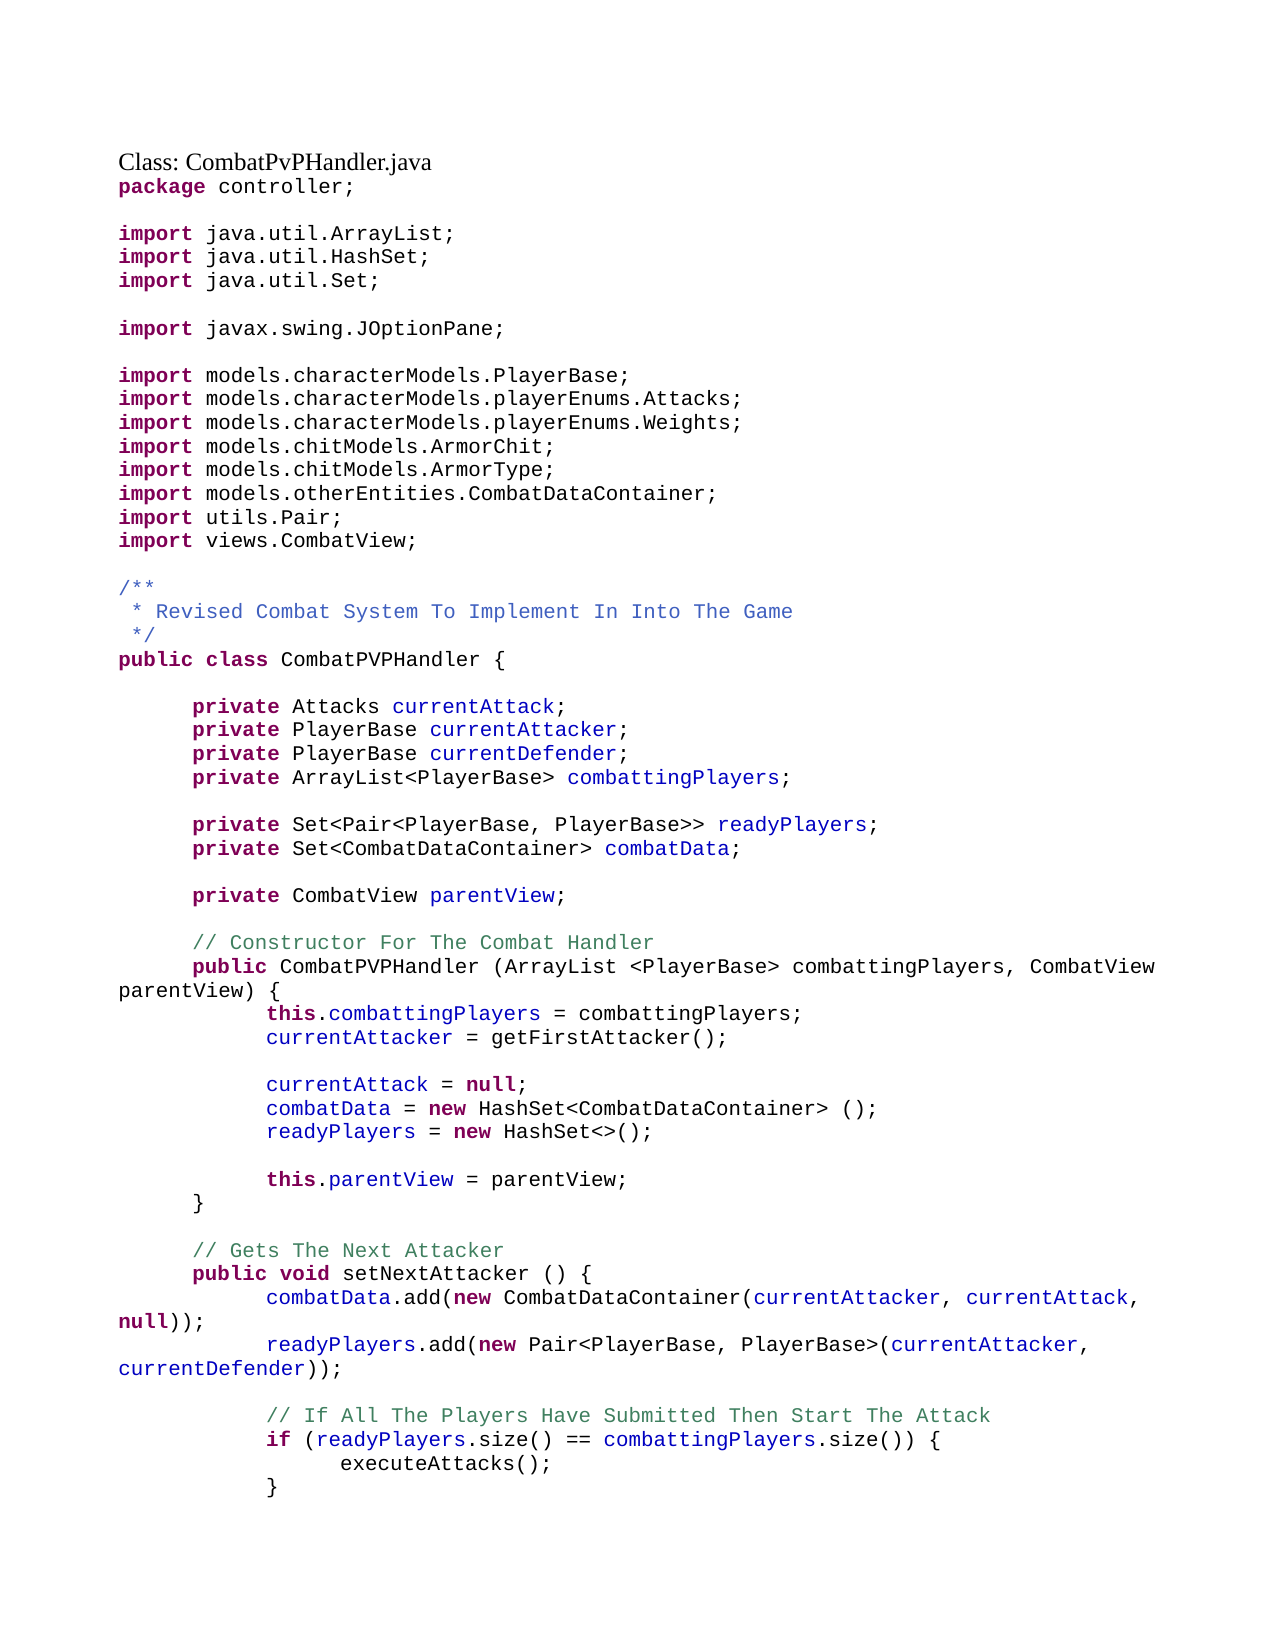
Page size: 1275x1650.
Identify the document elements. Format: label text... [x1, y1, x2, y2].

text readyPlayers = new HashSet<>(); [118, 1121, 1157, 1145]
text package controller; [118, 176, 1157, 199]
text import models.otherEntities.CombatDataContainer; [118, 483, 1157, 507]
text private PlayerBase currentDefender; [118, 743, 1157, 767]
text private CombatView parentView; [118, 885, 1157, 909]
text // Gets The Next Attacker [118, 1240, 1157, 1263]
text /** [118, 578, 1157, 601]
text public CombatPVPHandler (ArrayList <PlayerBase> combattingPlayers, CombatView parentView) { [118, 956, 1157, 1003]
text import javax.swing.JOptionPane; [118, 317, 1157, 341]
text import java.util.Set; [118, 270, 1157, 294]
text import utils.Pair; [118, 507, 1157, 530]
text readyPlayers.add(new Pair<PlayerBase, PlayerBase>(currentAttacker, currentDefender)); [118, 1334, 1157, 1382]
text import models.chitModels.ArmorType; [118, 459, 1157, 483]
text if (readyPlayers.size() == combattingPlayers.size()) { [118, 1429, 1157, 1452]
text import models.characterModels.PlayerBase; [118, 365, 1157, 388]
text combatData = new HashSet<CombatDataContainer> (); [118, 1098, 1157, 1121]
text currentAttacker = getFirstAttacker(); [118, 1027, 1157, 1051]
text } [118, 1476, 1157, 1500]
text import java.util.HashSet; [118, 247, 1157, 270]
text import models.characterModels.playerEnums.Attacks; [118, 388, 1157, 412]
text // If All The Players Have Submitted Then Start The Attack [118, 1405, 1157, 1429]
text private ArrayList<PlayerBase> combattingPlayers; [118, 767, 1157, 790]
text combatData.add(new CombatDataContainer(currentAttacker, currentAttack, null)); [118, 1287, 1157, 1334]
text private PlayerBase currentAttacker; [118, 719, 1157, 743]
text */ [118, 625, 1157, 648]
text private Set<CombatDataContainer> combatData; [118, 838, 1157, 861]
text private Attacks currentAttack; [118, 696, 1157, 719]
text currentAttack = null; [118, 1074, 1157, 1098]
text * Revised Combat System To Implement In Into The Game [118, 601, 1157, 625]
text import java.util.ArrayList; [118, 223, 1157, 247]
text Class: CombatPvPHandler.java [118, 147, 1157, 176]
text import models.characterModels.playerEnums.Weights; [118, 412, 1157, 436]
text import models.chitModels.ArmorChit; [118, 436, 1157, 459]
text executeAttacks(); [118, 1452, 1157, 1476]
text public class CombatPVPHandler { [118, 648, 1157, 672]
text public void setNextAttacker () { [118, 1263, 1157, 1287]
text // Constructor For The Combat Handler [118, 932, 1157, 956]
text this.combattingPlayers = combattingPlayers; [118, 1003, 1157, 1027]
text import views.CombatView; [118, 530, 1157, 554]
text } [118, 1192, 1157, 1216]
text this.parentView = parentView; [118, 1169, 1157, 1192]
text private Set<Pair<PlayerBase, PlayerBase>> readyPlayers; [118, 814, 1157, 838]
